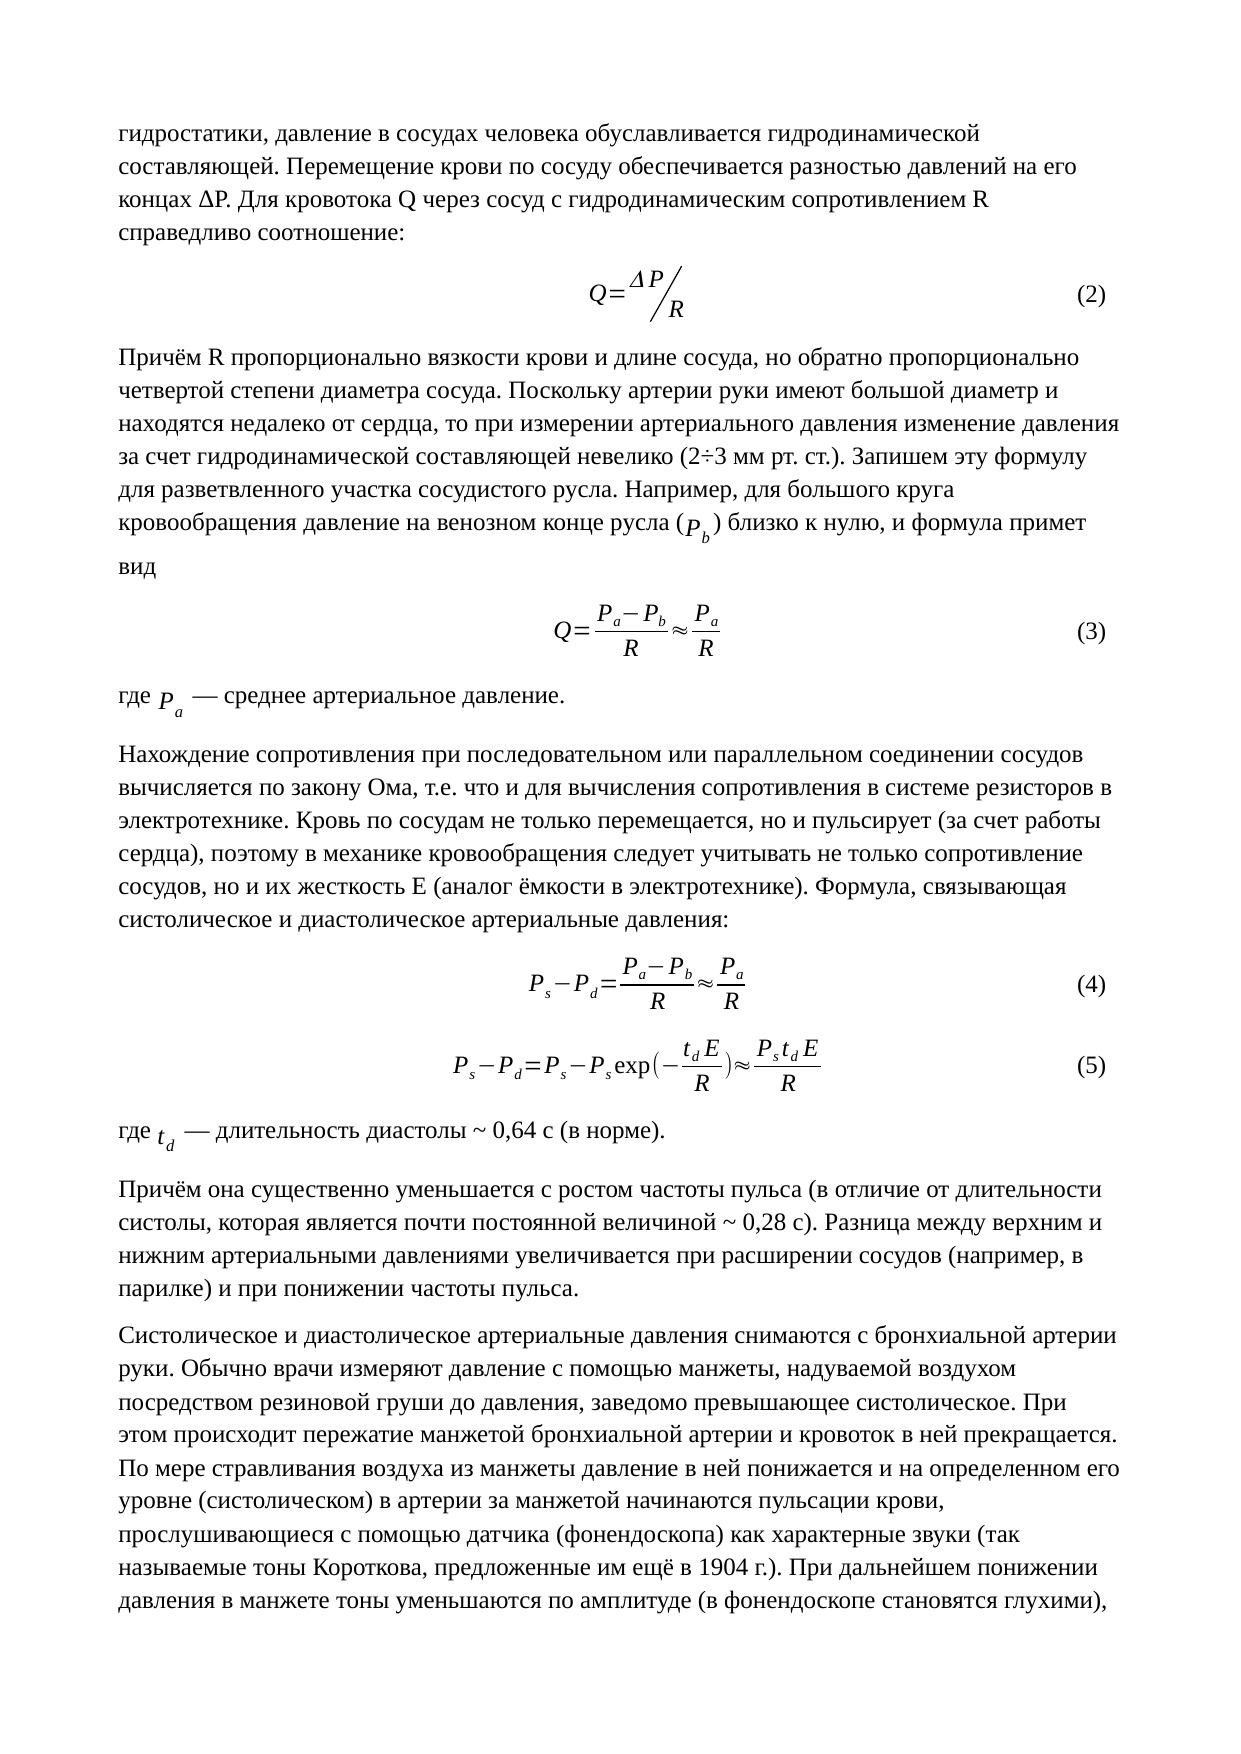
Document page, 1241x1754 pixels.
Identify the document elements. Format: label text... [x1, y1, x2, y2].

text (5) [118, 1033, 1122, 1096]
text Нахождение сопротивления при последовательном или параллельном соединении сосудов вычисляется по закону Ома, т.е. что и для вычисления сопротивления в системе резисторов в электротехнике. Кровь по сосудам не только перемещается, но и пульсирует (за счет работы сердца), поэтому в механике кровообращения следует учитывать не только сопротивление сосудов, но и их жесткость E (аналог ёмкости в электротехнике). Формула, связывающая систолическое и диастолическое артериальные давления: [118, 739, 1122, 933]
text Систолическое и диастолическое артериальные давления снимаются с бронхиальной артерии руки. Обычно врачи измеряют давление с помощью манжеты, надуваемой воздухом посредством резиновой груши до давления, заведомо превышающее систолическое. При этом происходит пережатие манжетой бронхиальной артерии и кровоток в ней прекращается. По мере стравливания воздуха из манжеты давление в ней понижается и на определенном его уровне (систолическом) в артерии за манжетой начинаются пульсации крови, прослушивающиеся с помощью датчика (фонендоскопа) как характерные звуки (так называемые тоны Короткова, предложенные им ещё в 1904 г.). При дальнейшем понижении давления в манжете тоны уменьшаются по амплитуде (в фонендоскопе становятся глухими), [118, 1321, 1122, 1613]
text гидростатики, давление в сосудах человека обуславливается гидродинамической составляющей. Перемещение крови по сосуду обеспечивается разностью давлений на его концах ΔP. Для кровотока Q через сосуд с гидродинамическим сопротивлением R справедливо соотношение: [118, 118, 1122, 246]
text (3) [118, 599, 1122, 661]
text Причём R пропорционально вязкости крови и длине сосуда, но обратно пропорционально четвертой степени диаметра сосуда. Поскольку артерии руки имеют большой диаметр и находятся недалеко от сердца, то при измерении артериального давления изменение давления за счет гидродинамической составляющей невелико (2÷3 мм рт. ст.). Запишем эту формулу для разветвленного участка сосудистого русла. Например, для большого круга кровообращения давление на венозном конце русла () близко к нулю, и формула примет вид [118, 342, 1122, 580]
text где — среднее артериальное давление. [118, 680, 1122, 720]
text (2) [118, 265, 1122, 323]
text (4) [118, 952, 1122, 1014]
text Причём она существенно уменьшается с ростом частоты пульса (в отличие от длительности систолы, которая является почти постоянной величиной ~ 0,28 с). Разница между верхним и нижним артериальными давлениями увеличивается при расширении сосудов (например, в парилке) и при понижении частоты пульса. [118, 1174, 1122, 1302]
text где — длительность диастолы ~ 0,64 с (в норме). [118, 1115, 1122, 1155]
